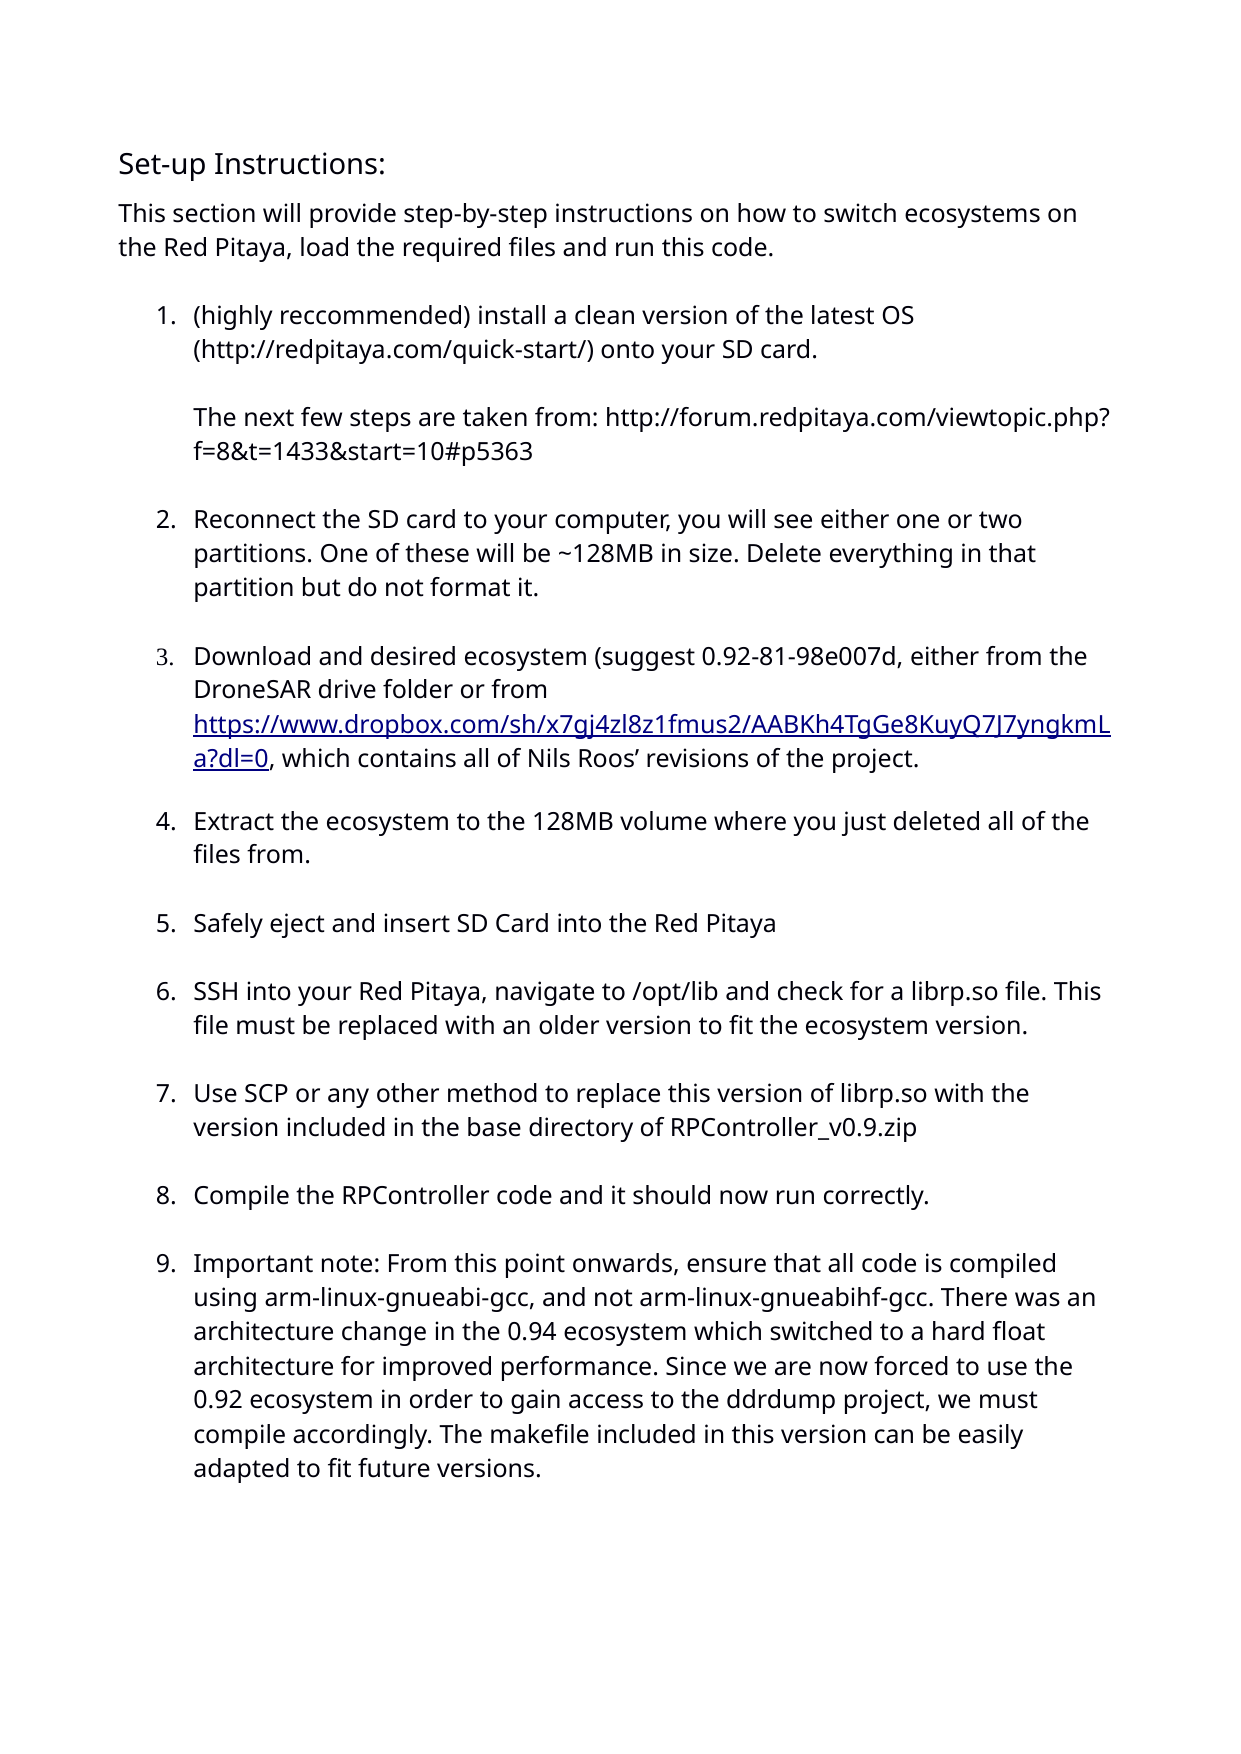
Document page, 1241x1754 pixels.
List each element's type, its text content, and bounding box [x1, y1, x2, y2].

text This section will provide step-by-step instructions on how to switch ecosystems on the Red Pitaya, load the required files and run this code. [118, 195, 1122, 263]
list Reconnect the SD card to your computer, you will see either one or two partitions. One of these will be ~128MB in size. Delete everything in that partition but do not format it. [156, 502, 1122, 638]
list Download and desired ecosystem (suggest 0.92-81-98e007d, either from the DroneSAR drive folder or from https://www.dropbox.com/sh/x7gj4zl8z1fmus2/AABKh4TgGe8KuyQ7J7yngkmLa?dl=0, which contains all of Nils Roos’ revisions of the project. [156, 638, 1122, 803]
list Compile the RPController code and it should now run correctly. [156, 1178, 1122, 1246]
list SSH into your Red Pitaya, navigate to /opt/lib and check for a librp.so file. This file must be replaced with an older version to fit the ecosystem version. [156, 973, 1122, 1076]
list Safely eject and insert SD Card into the Red Pitaya [156, 905, 1122, 973]
list Extract the ecosystem to the 128MB volume where you just deleted all of the files from. [156, 803, 1122, 905]
subtitle Set-up Instructions: [118, 143, 1122, 183]
list Use SCP or any other method to replace this version of librp.so with the version included in the base directory of RPController_v0.9.zip [156, 1076, 1122, 1178]
list Important note: From this point onwards, ensure that all code is compiled using arm-linux-gnueabi-gcc, and not arm-linux-gnueabihf-gcc. There was an architecture change in the 0.94 ecosystem which switched to a hard float architecture for improved performance. Since we are now forced to use the 0.92 ecosystem in order to gain access to the ddrdump project, we must compile accordingly. The makefile included in this version can be easily adapted to fit future versions. [156, 1246, 1122, 1484]
list (highly reccommended) install a clean version of the latest OS (http://redpitaya.com/quick-start/) onto your SD card. The next few steps are taken from: http://forum.redpitaya.com/viewtopic.php?f=8&t=1433&start=10#p5363 [156, 297, 1122, 502]
